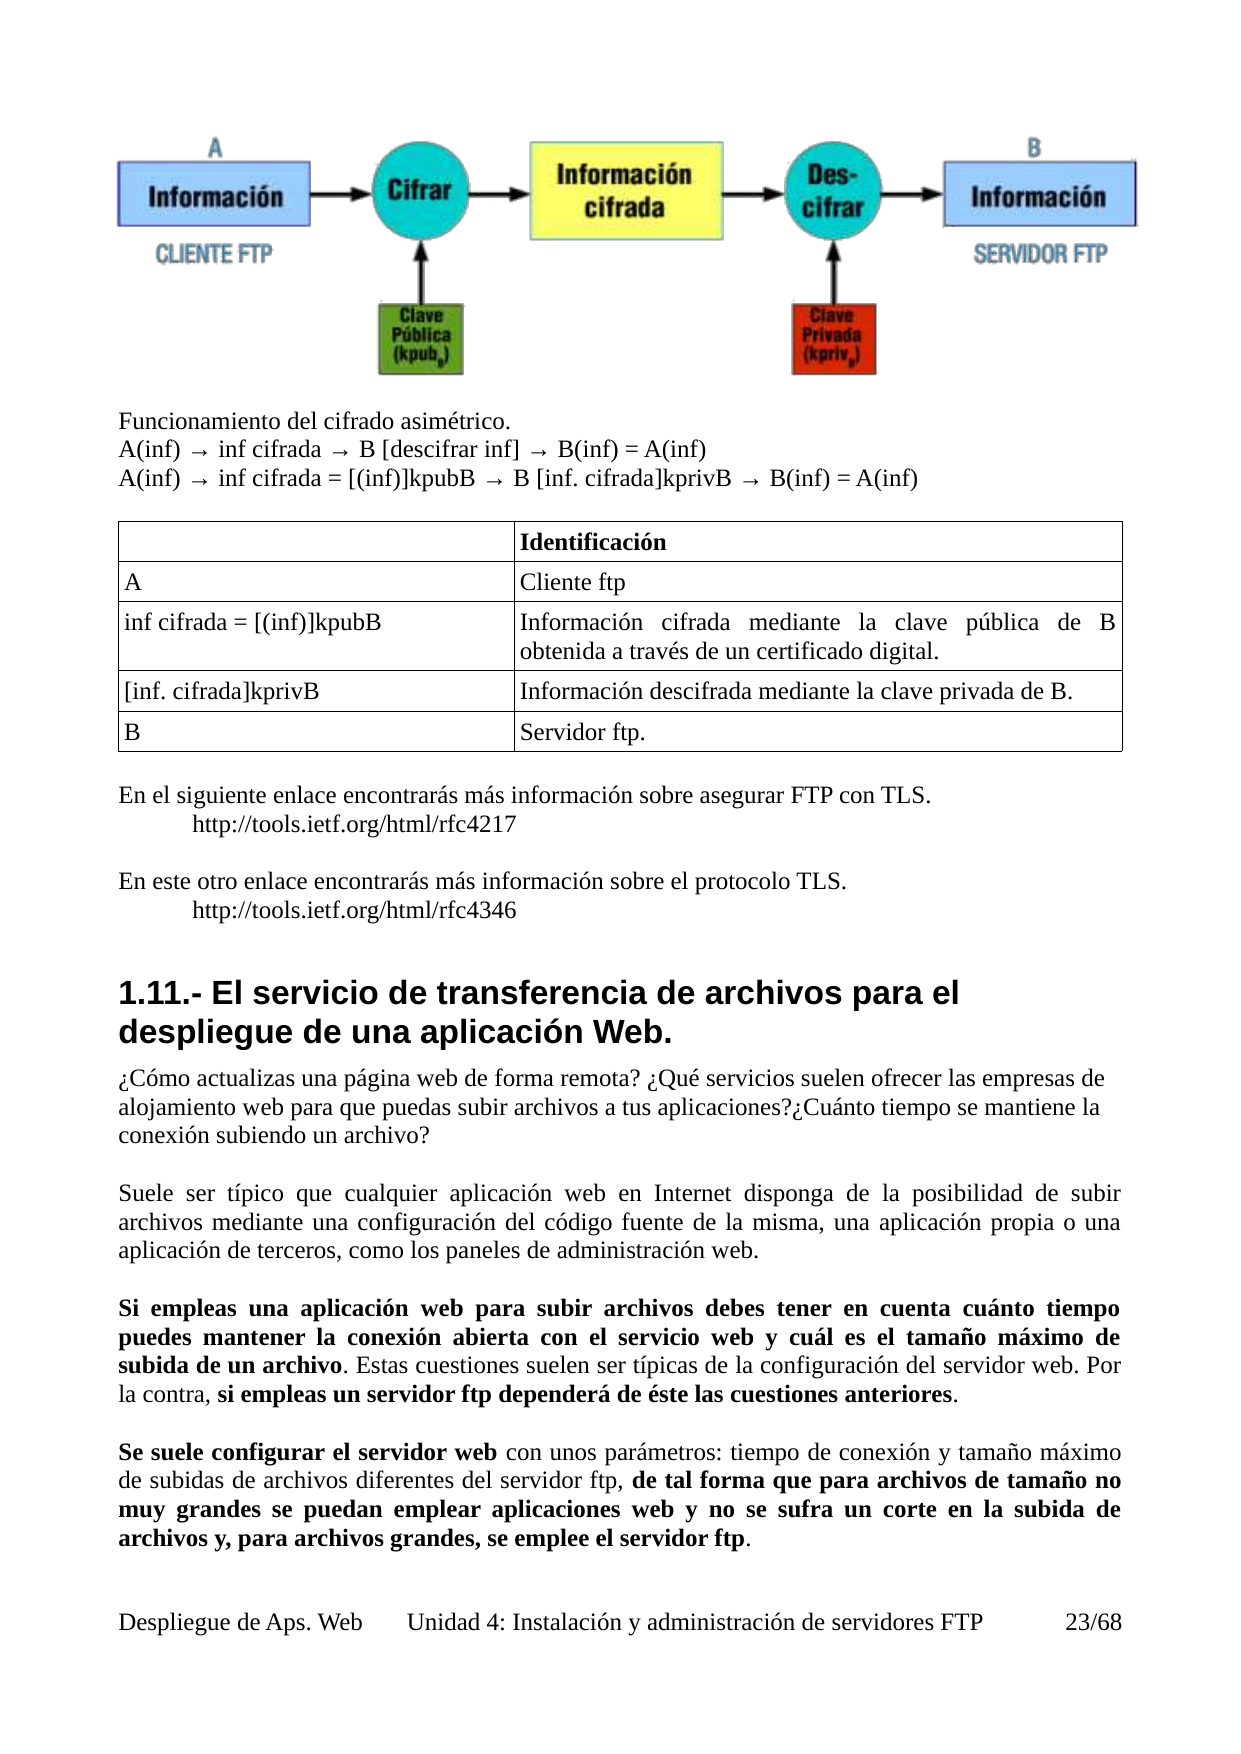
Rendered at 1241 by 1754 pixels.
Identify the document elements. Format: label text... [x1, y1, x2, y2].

text alojamiento web para que puedas subir archivos a tus aplicaciones?¿Cuánto tiempo se mantiene la [118, 1092, 1122, 1121]
table_cell Cliente ftp [515, 562, 1122, 601]
table_header Identificación [515, 522, 1122, 561]
text Funcionamiento del cifrado asimétrico. [118, 406, 1122, 434]
text http://tools.ietf.org/html/rfc4217 [118, 809, 1122, 837]
text Si empleas una aplicación web para subir archivos debes tener en cuenta cuánto tiempo puedes mantener la conexión abierta con el servicio web y cuál es el tamaño máximo de subida de un archivo. Estas cuestiones suelen ser típicas de la configuración del servidor web. Por la contra, si empleas un servidor ftp dependerá de éste las cuestiones anteriores. [118, 1293, 1122, 1408]
table_cell Información descifrada mediante la clave privada de B. [515, 671, 1122, 711]
table_cell [inf. cifrada]kprivB [119, 671, 514, 711]
text ¿Cómo actualizas una página web de forma remota? ¿Qué servicios suelen ofrecer las empresas de [118, 1063, 1122, 1092]
text Se suele configurar el servidor web con unos parámetros: tiempo de conexión y tamaño máximo de subidas de archivos diferentes del servidor ftp, de tal forma que para archivos de tamaño no muy grandes se puedan emplear aplicaciones web y no se sufra un corte en la subida de archivos y, para archivos grandes, se emplee el servidor ftp. [118, 1437, 1122, 1552]
table_cell Servidor ftp. [515, 712, 1122, 751]
text En este otro enlace encontrarás más información sobre el protocolo TLS. [118, 866, 1122, 895]
text Suele ser típico que cualquier aplicación web en Internet disponga de la posibilidad de subir archivos mediante una configuración del código fuente de la misma, una aplicación propia o una aplicación de terceros, como los paneles de administración web. [118, 1178, 1122, 1264]
text http://tools.ietf.org/html/rfc4346 [118, 895, 1122, 924]
text A(inf) → inf cifrada → B [descifrar inf] → B(inf) = A(inf) [118, 434, 1122, 463]
table_cell A [119, 562, 514, 601]
text A(inf) → inf cifrada = [(inf)]kpubB → B [inf. cifrada]kprivB → B(inf) = A(inf) [118, 463, 1122, 492]
text conexión subiendo un archivo? [118, 1121, 1122, 1149]
table_cell B [119, 712, 514, 751]
table_cell inf cifrada = [(inf)]kpubB [119, 602, 514, 670]
text En el siguiente enlace encontrarás más información sobre asegurar FTP con TLS. [118, 780, 1122, 809]
subtitle 1.11.- El servicio de transferencia de archivos para el despliegue de una aplicación Web. [118, 973, 1122, 1051]
picture [114, 136, 1140, 377]
table_header [119, 522, 514, 561]
table_cell Información cifrada mediante la clave pública de B obtenida a través de un certificado digital. [515, 602, 1122, 670]
